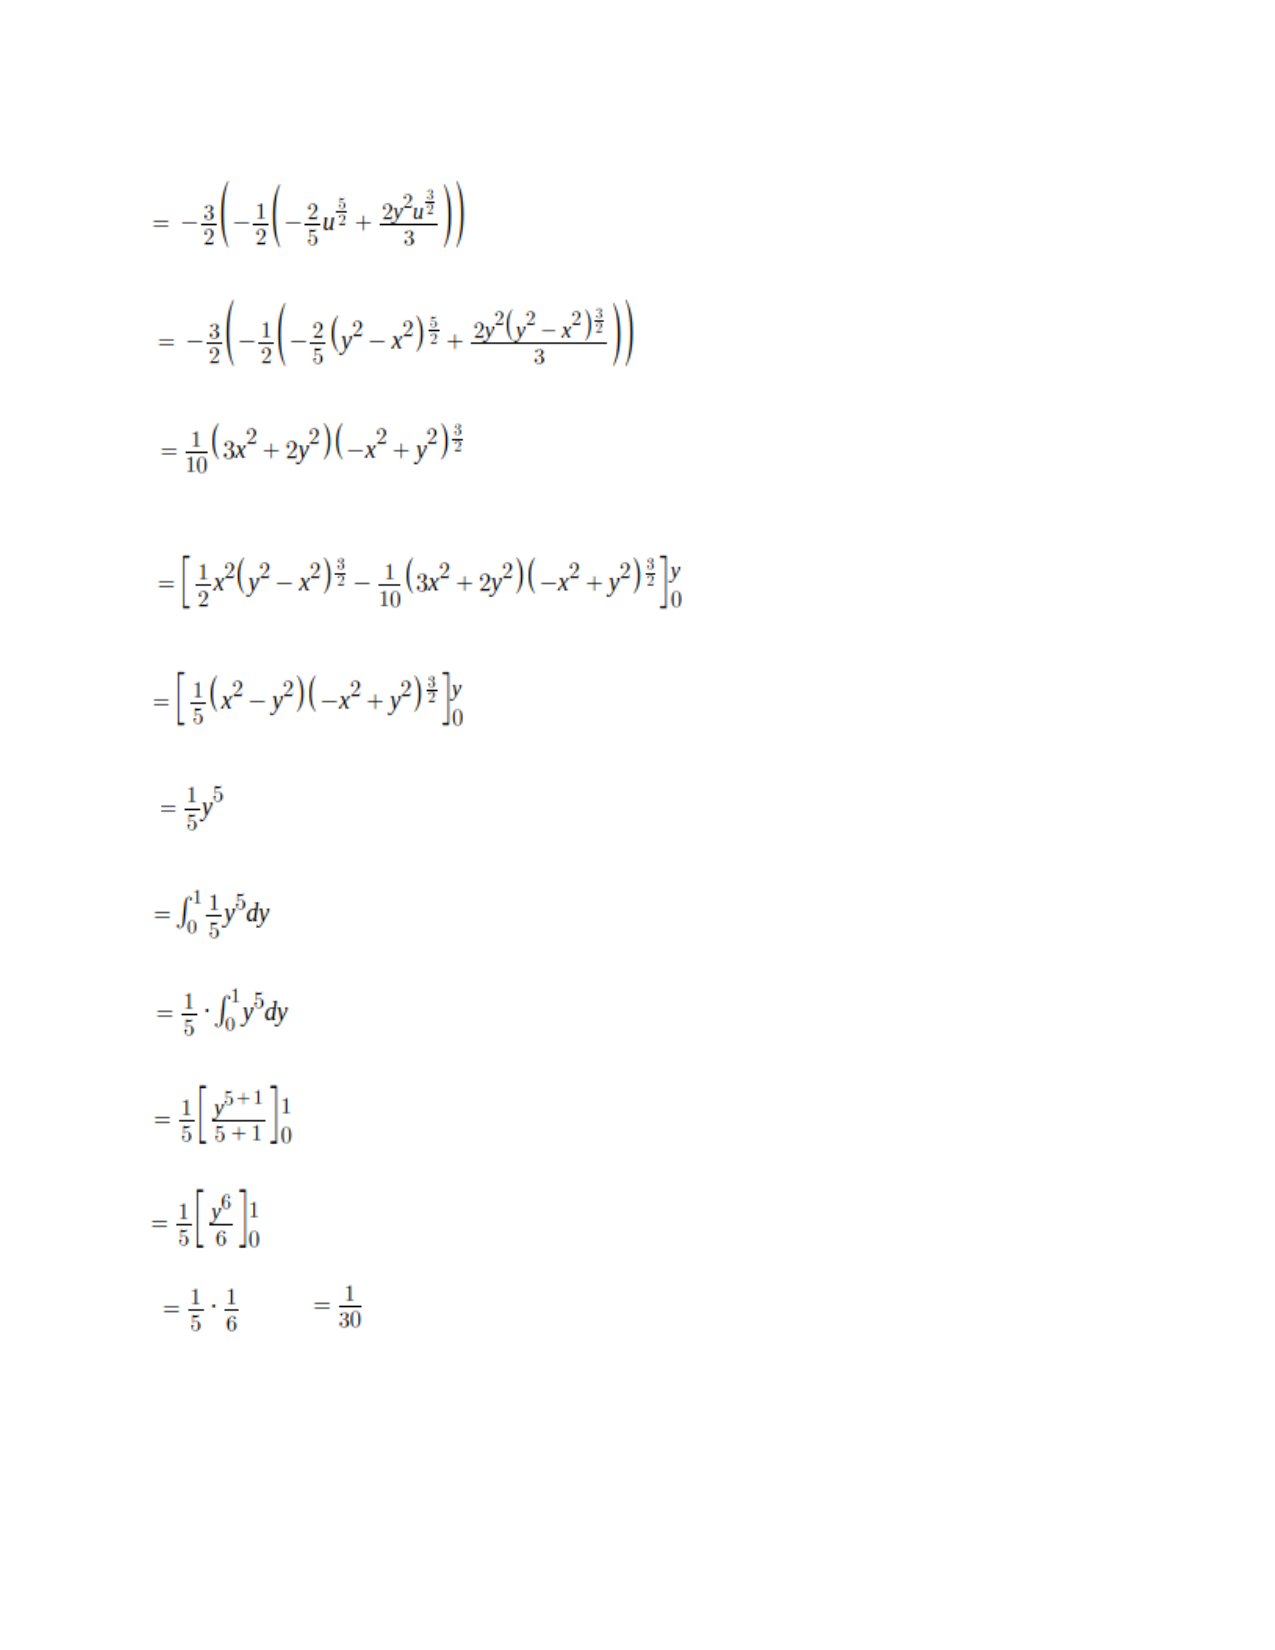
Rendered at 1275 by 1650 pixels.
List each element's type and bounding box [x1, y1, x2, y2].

picture [157, 1277, 261, 1343]
picture [152, 542, 693, 627]
picture [148, 1071, 305, 1160]
picture [153, 663, 488, 736]
picture [151, 885, 274, 947]
picture [152, 975, 295, 1046]
picture [301, 1279, 373, 1333]
picture [150, 414, 482, 485]
picture [149, 281, 651, 379]
picture [160, 771, 244, 839]
picture [142, 1178, 274, 1264]
picture [145, 167, 474, 262]
